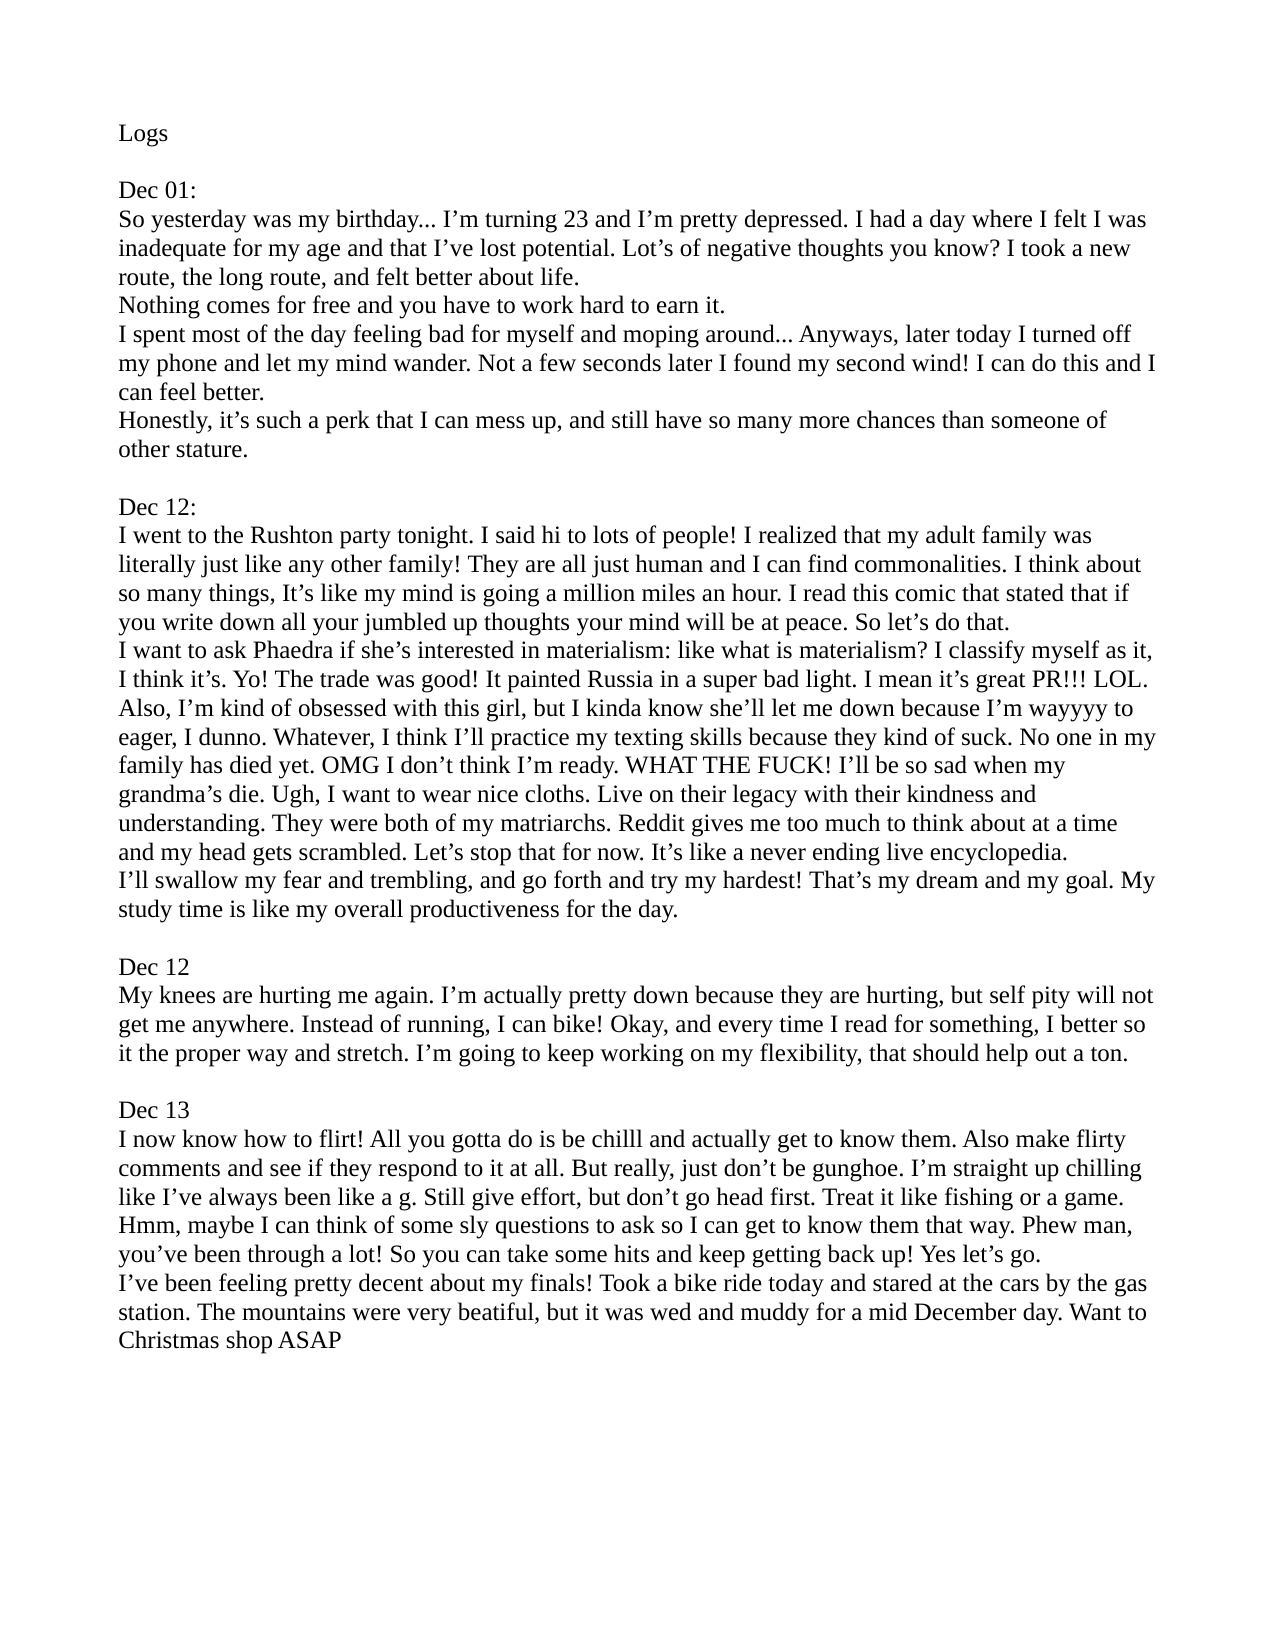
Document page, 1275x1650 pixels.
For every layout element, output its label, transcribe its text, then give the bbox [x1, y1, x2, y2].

text Hmm, maybe I can think of some sly questions to ask so I can get to know them that way. Phew man, you’ve been through a lot! So you can take some hits and keep getting back up! Yes let’s go. [118, 1211, 1157, 1268]
text I now know how to flirt! All you gotta do is be chilll and actually get to know them. Also make flirty comments and see if they respond to it at all. But really, just don’t be gunghoe. I’m straight up chilling like I’ve always been like a g. Still give effort, but don’t go head first. Treat it like fishing or a game. [118, 1124, 1157, 1211]
text Dec 12: [118, 492, 1157, 521]
text Dec 13 [118, 1096, 1157, 1124]
text Also, I’m kind of obsessed with this girl, but I kinda know she’ll let me down because I’m wayyyy to eager, I dunno. Whatever, I think I’ll practice my texting skills because they kind of suck. No one in my family has died yet. OMG I don’t think I’m ready. WHAT THE FUCK! I’ll be so sad when my grandma’s die. Ugh, I want to wear nice cloths. Live on their legacy with their kindness and understanding. They were both of my matriarchs. Reddit gives me too much to think about at a time and my head gets scrambled. Let’s stop that for now. It’s like a never ending live encyclopedia. [118, 693, 1157, 866]
text I’ll swallow my fear and trembling, and go forth and try my hardest! That’s my dream and my goal. My study time is like my overall productiveness for the day. [118, 866, 1157, 923]
text I want to ask Phaedra if she’s interested in materialism: like what is materialism? I classify myself as it, I think it’s. Yo! The trade was good! It painted Russia in a super bad light. I mean it’s great PR!!! LOL. [118, 636, 1157, 693]
text Logs [118, 118, 1157, 147]
text Nothing comes for free and you have to work hard to earn it. [118, 291, 1157, 319]
text Dec 12 [118, 952, 1157, 981]
text My knees are hurting me again. I’m actually pretty down because they are hurting, but self pity will not get me anywhere. Instead of running, I can bike! Okay, and every time I read for something, I better so it the proper way and stretch. I’m going to keep working on my flexibility, that should help out a ton. [118, 981, 1157, 1067]
text Honestly, it’s such a perk that I can mess up, and still have so many more chances than someone of other stature. [118, 406, 1157, 463]
text I went to the Rushton party tonight. I said hi to lots of people! I realized that my adult family was literally just like any other family! They are all just human and I can find commonalities. I think about so many things, It’s like my mind is going a million miles an hour. I read this comic that stated that if you write down all your jumbled up thoughts your mind will be at peace. So let’s do that. [118, 521, 1157, 636]
text I’ve been feeling pretty decent about my finals! Took a bike ride today and stared at the cars by the gas station. The mountains were very beatiful, but it was wed and muddy for a mid December day. Want to Christmas shop ASAP [118, 1268, 1157, 1354]
text So yesterday was my birthday... I’m turning 23 and I’m pretty depressed. I had a day where I felt I was inadequate for my age and that I’ve lost potential. Lot’s of negative thoughts you know? I took a new route, the long route, and felt better about life. [118, 204, 1157, 291]
text I spent most of the day feeling bad for myself and moping around... Anyways, later today I turned off my phone and let my mind wander. Not a few seconds later I found my second wind! I can do this and I can feel better. [118, 319, 1157, 406]
text Dec 01: [118, 176, 1157, 204]
